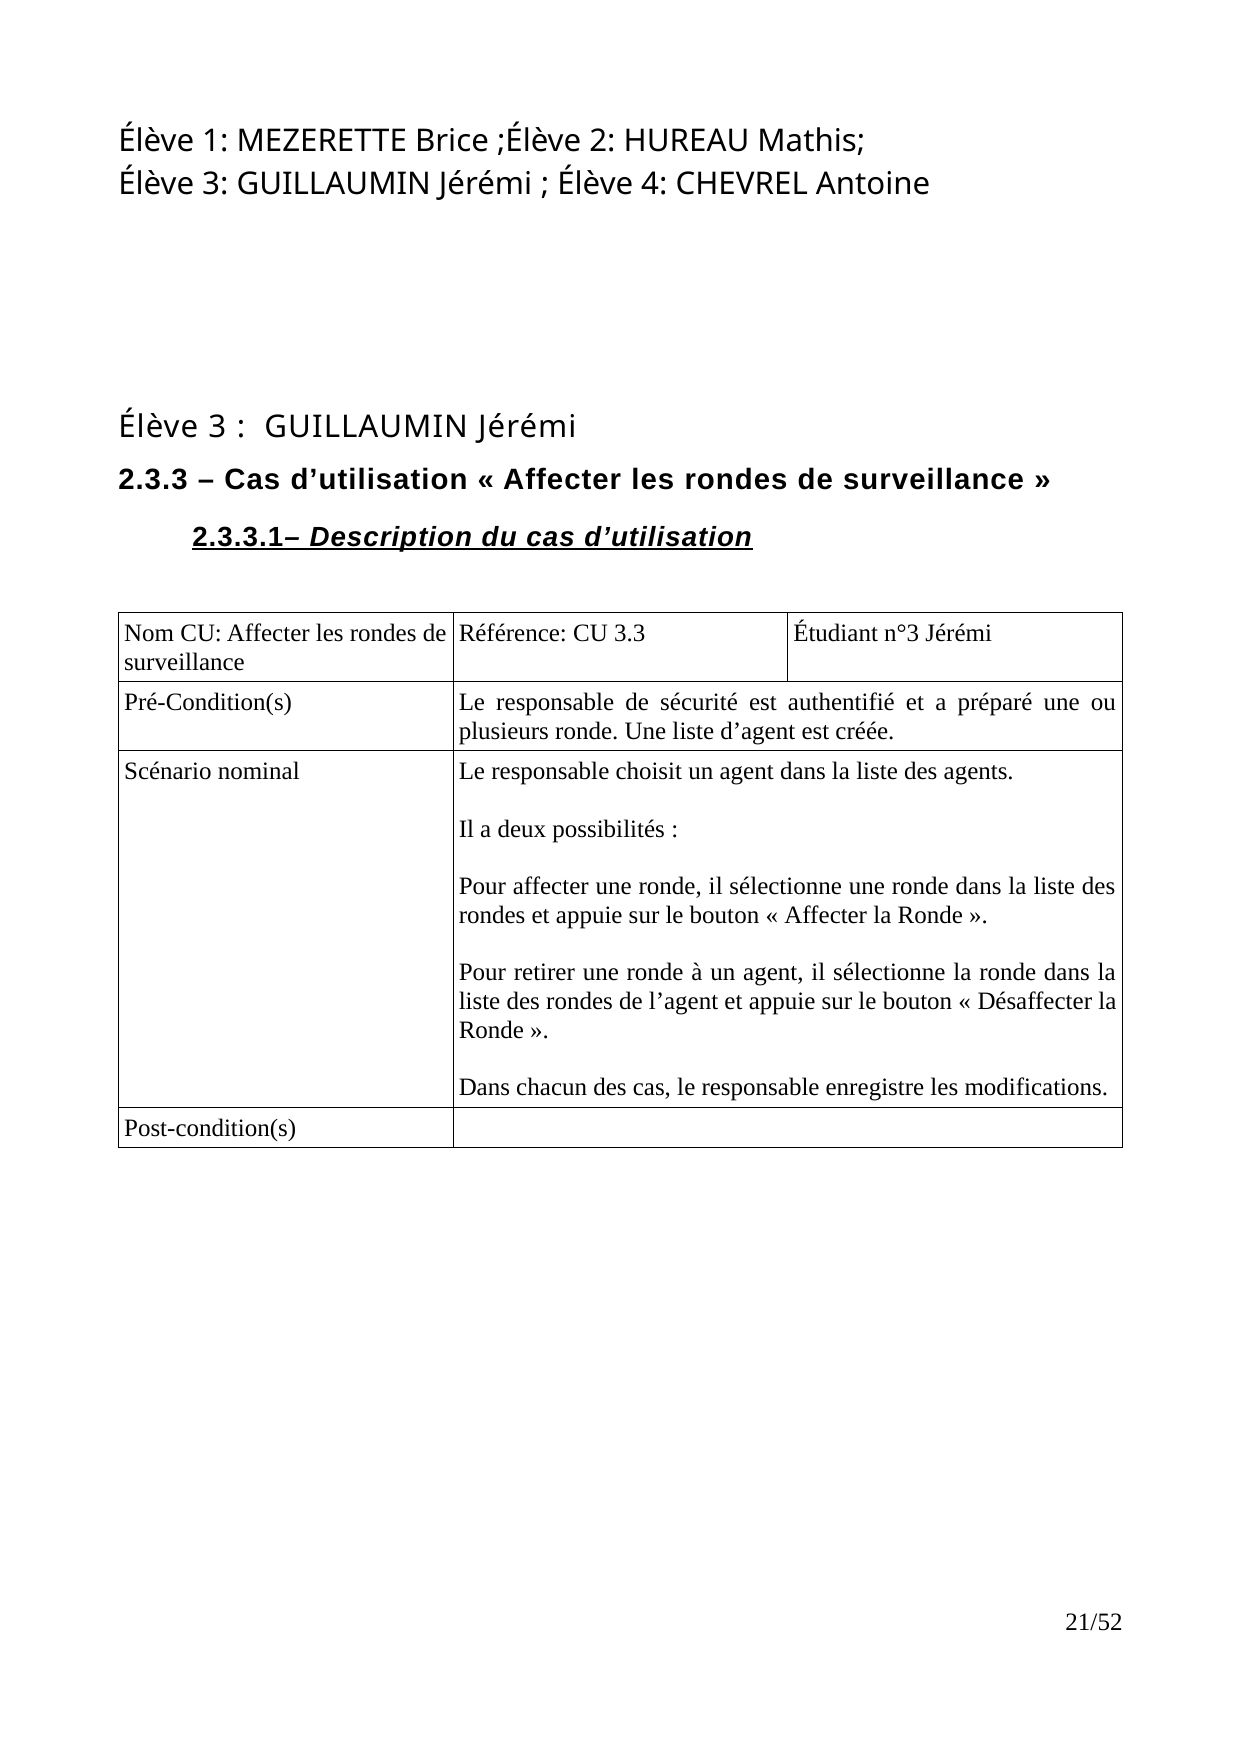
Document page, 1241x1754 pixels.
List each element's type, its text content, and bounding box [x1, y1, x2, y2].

text Élève 3 : GUILLAUMIN Jérémi [118, 404, 1122, 447]
table_cell Scénario nominal [119, 751, 453, 1107]
table_cell Post-condition(s) [119, 1108, 453, 1147]
subtitle 2.3.3 – Cas d’utilisation « Affecter les rondes de surveillance » [118, 462, 1122, 495]
table_cell [454, 1108, 1122, 1147]
table_header Référence: CU 3.3 [454, 613, 787, 681]
table_header Étudiant n°3 Jérémi [788, 613, 1122, 681]
table_header Nom CU: Affecter les rondes de surveillance [119, 613, 453, 681]
table_cell Le responsable choisit un agent dans la liste des agents. Il a deux possibilités : Pour affecter une ronde, il sélectionne une ronde dans la liste des rondes et appuie sur le bouton « Affecter la Ronde ». Pour retirer une ronde à un agent, il sélectionne la ronde dans la liste des rondes de l’agent et appuie sur le bouton « Désaffecter la Ronde ». Dans chacun des cas, le responsable enregistre les modifications. [454, 751, 1122, 1107]
table_cell Pré-Condition(s) [119, 682, 453, 750]
subtitle 2.3.3.1– Description du cas d’utilisation [118, 520, 1122, 552]
table_cell Le responsable de sécurité est authentifié et a préparé une ou plusieurs ronde. Une liste d’agent est créée. [454, 682, 1122, 750]
